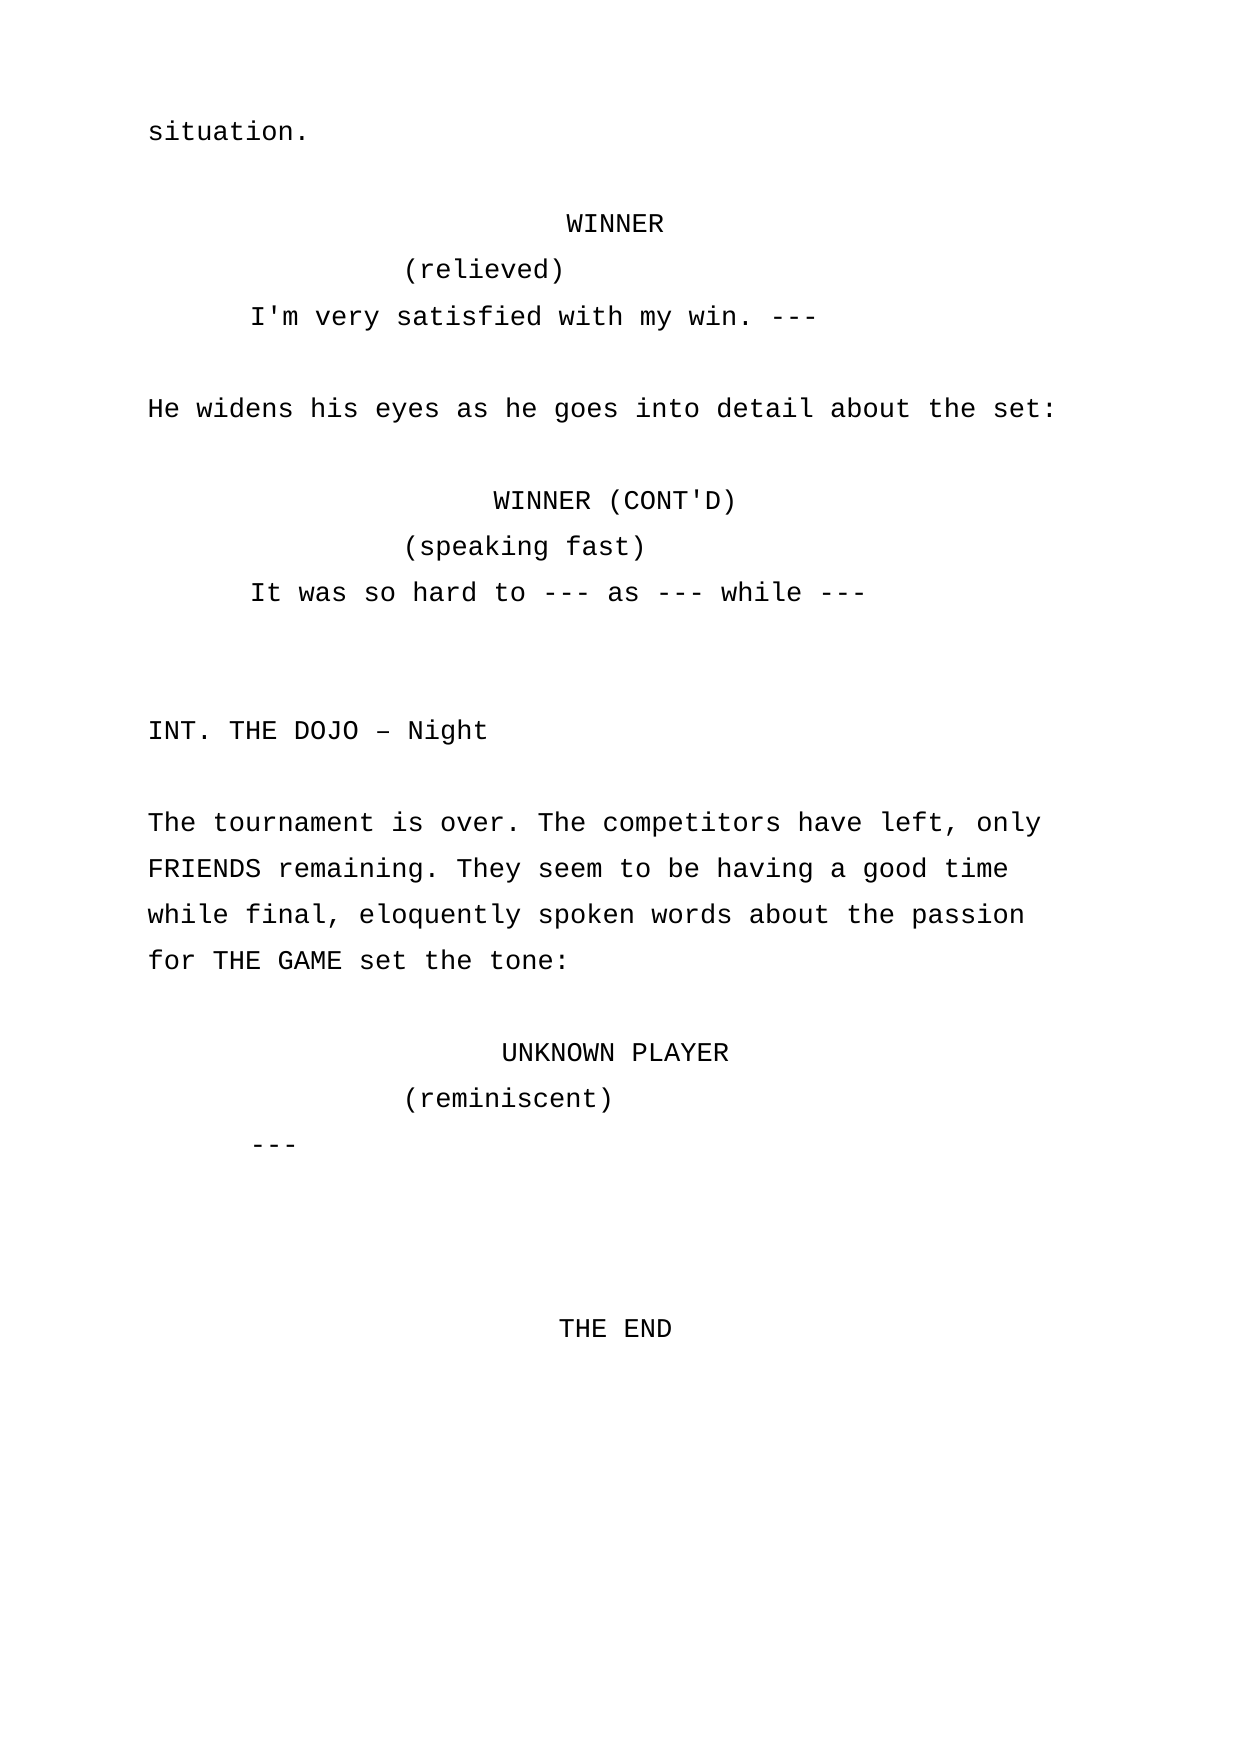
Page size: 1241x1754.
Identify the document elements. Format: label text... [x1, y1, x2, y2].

text It was so hard to --- as --- while --- [147, 578, 1083, 609]
text UNKNOWN PLAYER [147, 1039, 1083, 1070]
text (speaking fast) [147, 532, 1083, 563]
text INT. THE DOJO – Night [147, 717, 1083, 747]
text --- [147, 1131, 1083, 1162]
text The tournament is over. The competitors have left, only FRIENDS remaining. They seem to be having a good time while final, eloquently spoken words about the passion for THE GAME set the tone: [147, 809, 1083, 978]
text WINNER (CONT'D) [147, 486, 1083, 517]
text situation. [147, 118, 1083, 149]
text WINNER [147, 210, 1083, 241]
text (reminiscent) [147, 1085, 1083, 1116]
text (relieved) [147, 256, 1083, 287]
text THE END [147, 1315, 1083, 1346]
text He widens his eyes as he goes into detail about the set: [147, 394, 1083, 425]
text I'm very satisfied with my win. --- [147, 302, 1083, 333]
